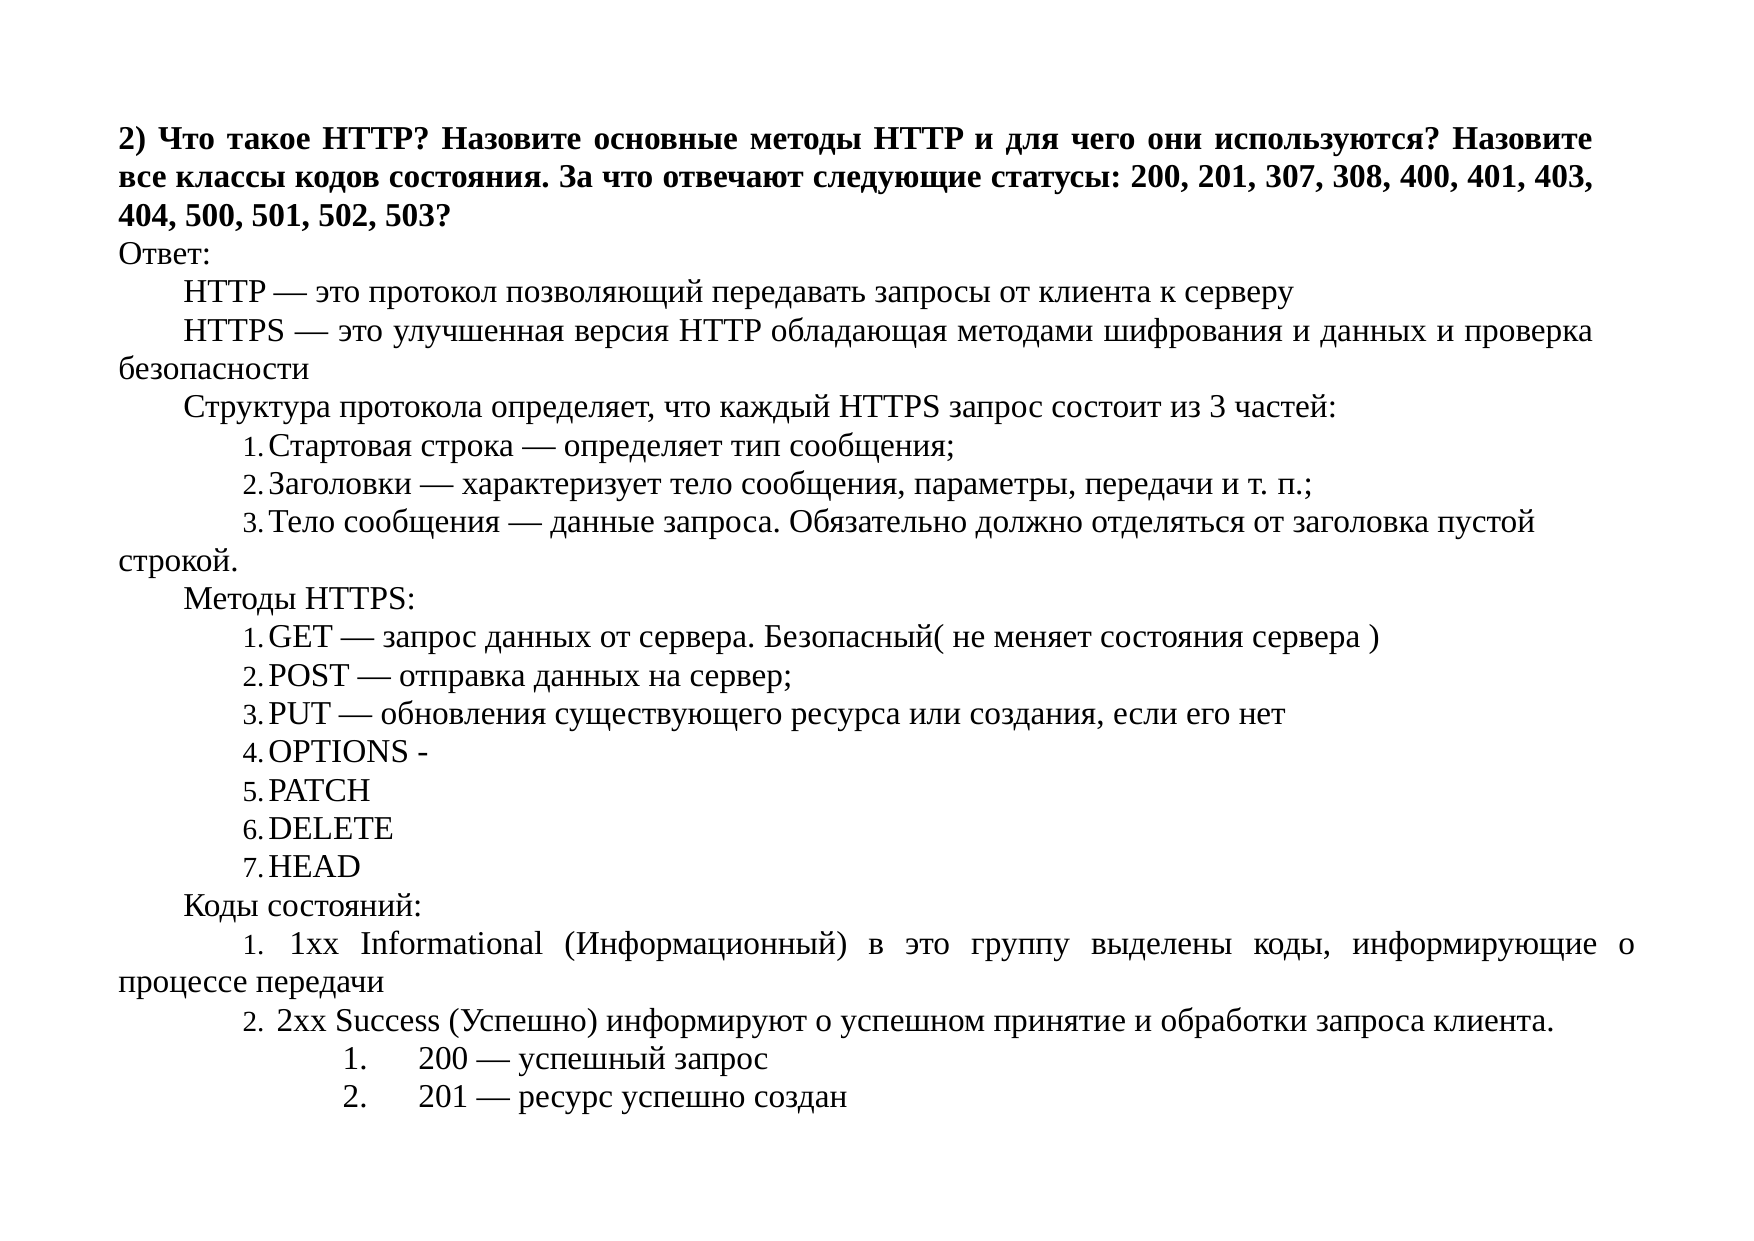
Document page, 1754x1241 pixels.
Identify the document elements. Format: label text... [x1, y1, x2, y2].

list PATCH [118, 770, 1636, 808]
list GET — запрос данных от сервера. Безопасный( не меняет состояния сервера ) [118, 616, 1636, 655]
list Стартовая строка — определяет тип сообщения; [118, 425, 1636, 463]
list Тело сообщения — данные запроса. Обязательно должно отделяться от заголовка пустой строкой. [118, 501, 1636, 578]
text Методы HTTPS: [118, 578, 1594, 616]
list OPTIONS - [118, 731, 1636, 770]
list 201 — ресурс успешно создан [118, 1076, 1636, 1115]
list 2xx Success (Успешно) информируют о успешном принятие и обработки запроса клиента. [118, 1000, 1636, 1038]
text Коды состояний: [118, 885, 1594, 923]
list 1хх Informational (Информационный) в это группу выделены коды, информирующие о процессе передачи [118, 923, 1636, 1000]
text HTTP — это протокол позволяющий передавать запросы от клиента к серверу [118, 271, 1594, 310]
text HTTPS — это улучшенная версия HTTP обладающая методами шифрования и данных и проверка безопасности [118, 310, 1594, 386]
list 200 — успешный запрос [118, 1038, 1636, 1076]
text 2) Что такое HTTP? Назовите основные методы HTTP и для чего они используются? Назовите все классы кодов состояния. За что отвечают следующие статусы: 200, 201, 307, 308, 400, 401, 403, 404, 500, 501, 502, 503? [118, 118, 1594, 233]
list Заголовки — характеризует тело сообщения, параметры, передачи и т. п.; [118, 463, 1636, 501]
list HEAD [118, 846, 1636, 885]
list POST — отправка данных на сервер; [118, 655, 1636, 693]
list DELETE [118, 808, 1636, 846]
text Ответ: [118, 233, 1594, 271]
list PUT — обновления существующего ресурса или создания, если его нет [118, 693, 1636, 731]
text Структура протокола определяет, что каждый HTTPS запрос состоит из 3 частей: [118, 386, 1594, 425]
